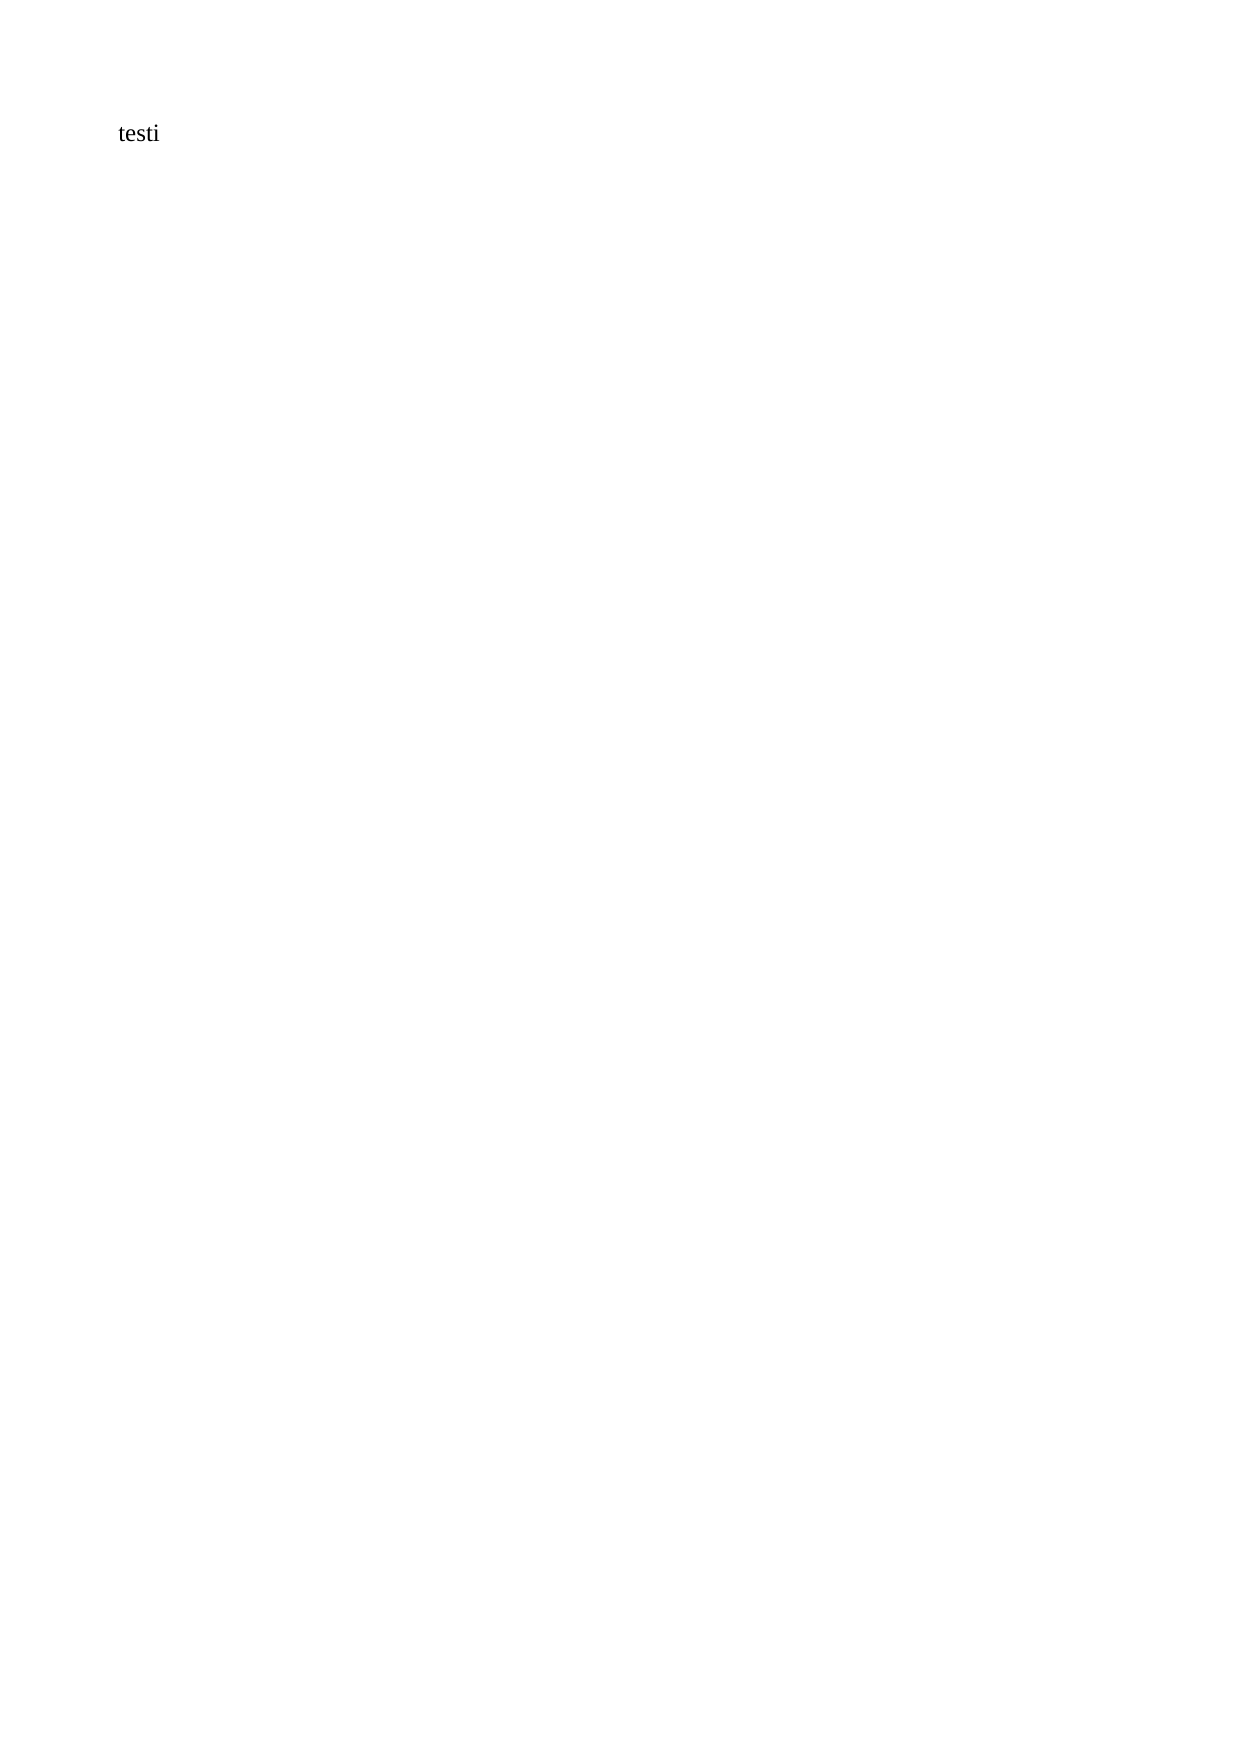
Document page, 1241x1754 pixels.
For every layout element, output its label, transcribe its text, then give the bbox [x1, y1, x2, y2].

text testi [118, 118, 1122, 147]
